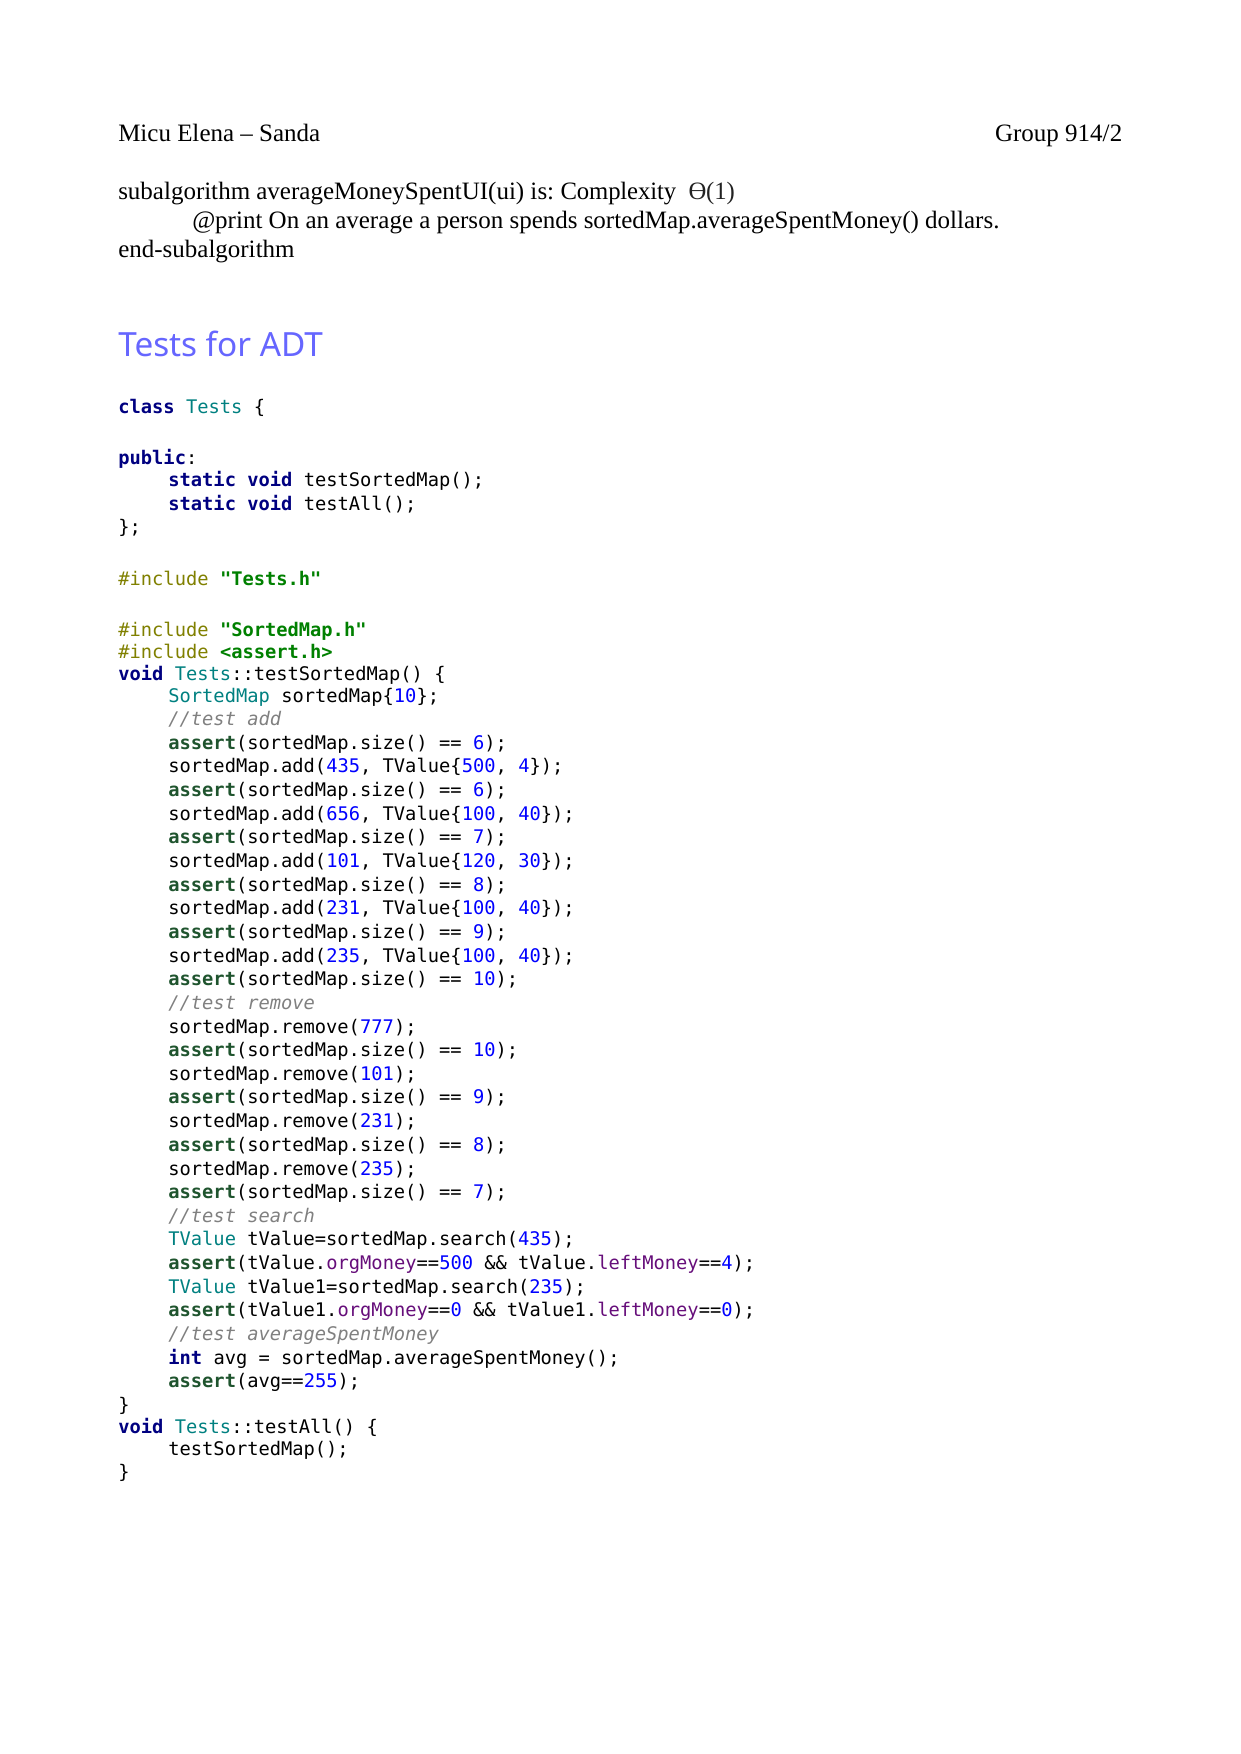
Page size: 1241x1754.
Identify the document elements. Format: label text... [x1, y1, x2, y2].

text //test search [118, 1205, 1122, 1228]
text TValue tValue1=sortedMap.search(235); [118, 1276, 1122, 1299]
text assert(avg==255); [118, 1370, 1122, 1394]
text TValue tValue=sortedMap.search(435); [118, 1228, 1122, 1252]
text //test remove [118, 992, 1122, 1016]
text testSortedMap(); [118, 1438, 1122, 1461]
text static void testSortedMap(); [118, 469, 1122, 493]
text sortedMap.remove(101); [118, 1063, 1122, 1087]
text assert(sortedMap.size() == 7); [118, 826, 1122, 850]
text } [118, 1461, 1122, 1483]
text assert(sortedMap.size() == 8); [118, 1134, 1122, 1157]
text class Tests { [118, 396, 1122, 418]
text assert(sortedMap.size() == 7); [118, 1181, 1122, 1205]
text assert(sortedMap.size() == 10); [118, 968, 1122, 992]
text sortedMap.remove(235); [118, 1157, 1122, 1181]
text sortedMap.add(656, TValue{100, 40}); [118, 803, 1122, 826]
text end-subalgorithm [118, 234, 1122, 263]
text @print On an average a person spends sortedMap.averageSpentMoney() dollars. [118, 205, 1122, 234]
text sortedMap.add(231, TValue{100, 40}); [118, 897, 1122, 921]
text public: [118, 447, 1122, 469]
text int avg = sortedMap.averageSpentMoney(); [118, 1347, 1122, 1370]
text Tests for ADT [118, 321, 1122, 366]
text assert(sortedMap.size() == 8); [118, 874, 1122, 897]
text #include "Tests.h" [118, 568, 1122, 589]
text sortedMap.add(101, TValue{120, 30}); [118, 850, 1122, 874]
text sortedMap.add(435, TValue{500, 4}); [118, 756, 1122, 779]
text sortedMap.remove(231); [118, 1110, 1122, 1134]
text sortedMap.add(235, TValue{100, 40}); [118, 945, 1122, 968]
text assert(sortedMap.size() == 6); [118, 732, 1122, 756]
text void Tests::testAll() { [118, 1416, 1122, 1438]
text assert(tValue.orgMoney==500 && tValue.leftMoney==4); [118, 1252, 1122, 1276]
text assert(sortedMap.size() == 9); [118, 921, 1122, 945]
text sortedMap.remove(777); [118, 1016, 1122, 1039]
text }; [118, 516, 1122, 538]
text #include "SortedMap.h" [118, 619, 1122, 641]
text assert(sortedMap.size() == 6); [118, 779, 1122, 803]
text assert(sortedMap.size() == 10); [118, 1039, 1122, 1063]
text assert(sortedMap.size() == 9); [118, 1087, 1122, 1110]
text } [118, 1394, 1122, 1416]
text SortedMap sortedMap{10}; [118, 684, 1122, 708]
text #include <assert.h> [118, 641, 1122, 663]
text assert(tValue1.orgMoney==0 && tValue1.leftMoney==0); [118, 1299, 1122, 1323]
text static void testAll(); [118, 493, 1122, 516]
text void Tests::testSortedMap() { [118, 663, 1122, 684]
text subalgorithm averageMoneySpentUI(ui) is: Complexity ϴ(1) [118, 176, 1122, 205]
text //test averageSpentMoney [118, 1323, 1122, 1347]
text //test add [118, 708, 1122, 732]
